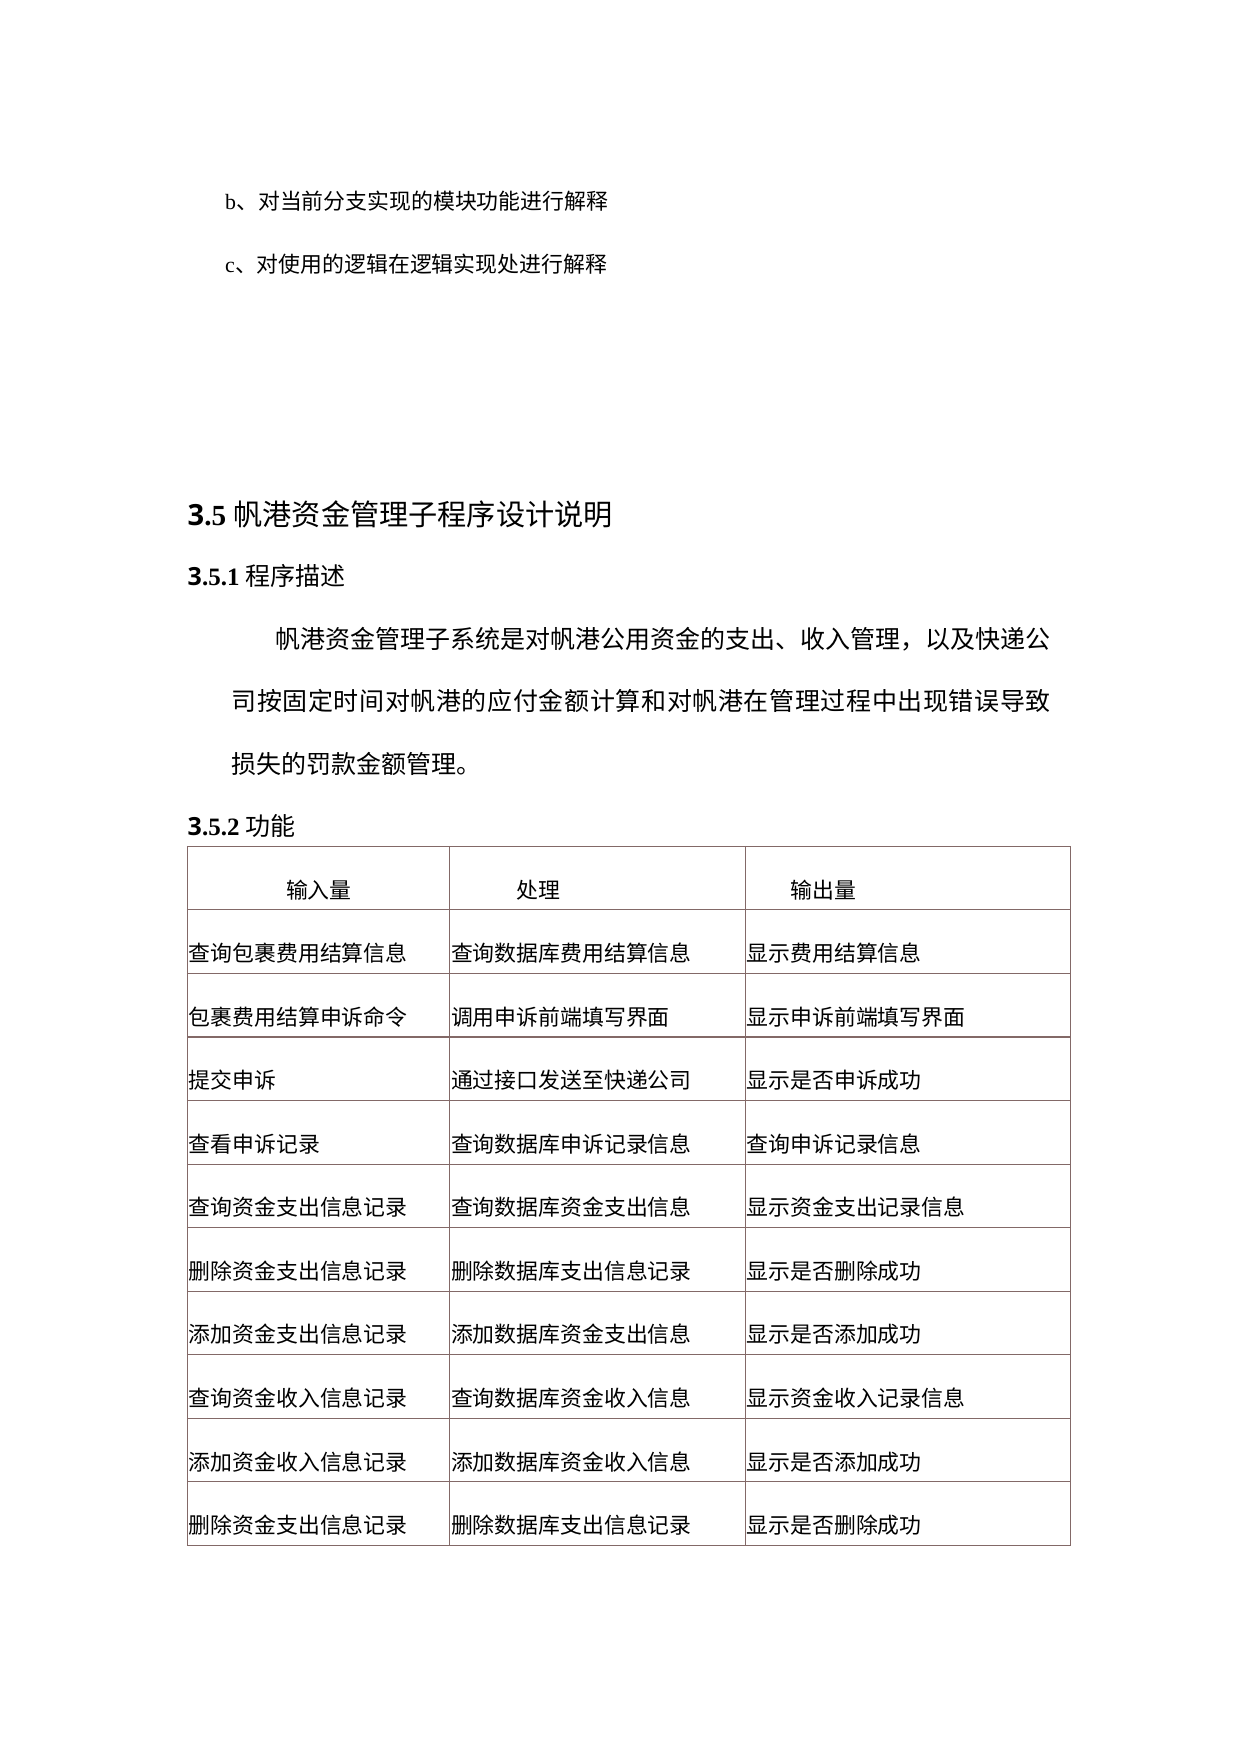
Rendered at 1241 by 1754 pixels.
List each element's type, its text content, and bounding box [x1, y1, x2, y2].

table_cell 查询资金支出信息记录 [188, 1165, 449, 1227]
table_cell 查询包裹费用结算信息 [188, 910, 449, 973]
table_cell 包裹费用结算申诉命令 [188, 974, 449, 1036]
table_header 输出量 [746, 847, 1070, 909]
text c、对使用的逻辑在逻辑实现处进行解释 [187, 221, 1053, 283]
table_cell 显示是否删除成功 [746, 1482, 1070, 1545]
table_header 输入量 [188, 847, 449, 909]
text 帆港资金管理子系统是对帆港公用资金的支出、收入管理，以及快递公司按固定时间对帆港的应付金额计算和对帆港在管理过程中出现错误导致损失的罚款金额管理。 [231, 596, 1053, 783]
table_cell 调用申诉前端填写界面 [450, 974, 745, 1036]
table_cell 查询数据库费用结算信息 [450, 910, 745, 973]
text 3.5 帆港资金管理子程序设计说明 [187, 471, 1053, 533]
table_cell 查询申诉记录信息 [746, 1101, 1070, 1163]
table_cell 显示是否申诉成功 [746, 1038, 1070, 1100]
text 3.5.2 功能 [187, 783, 1053, 846]
text b、对当前分支实现的模块功能进行解释 [187, 158, 1053, 221]
table_cell 显示是否删除成功 [746, 1228, 1070, 1291]
table_cell 添加数据库资金收入信息 [450, 1419, 745, 1481]
table_cell 查看申诉记录 [188, 1101, 449, 1163]
table_header 处理 [450, 847, 745, 909]
table_cell 显示费用结算信息 [746, 910, 1070, 973]
table_cell 删除资金支出信息记录 [188, 1228, 449, 1291]
table_cell 查询资金收入信息记录 [188, 1355, 449, 1418]
table_cell 删除数据库支出信息记录 [450, 1482, 745, 1545]
text 3.5.1 程序描述 [187, 533, 1053, 596]
table_cell 添加资金收入信息记录 [188, 1419, 449, 1481]
table_cell 查询数据库资金支出信息 [450, 1165, 745, 1227]
table_cell 添加资金支出信息记录 [188, 1292, 449, 1354]
table_cell 删除数据库支出信息记录 [450, 1228, 745, 1291]
table_cell 查询数据库资金收入信息 [450, 1355, 745, 1418]
table_cell 查询数据库申诉记录信息 [450, 1101, 745, 1163]
table_cell 显示是否添加成功 [746, 1419, 1070, 1481]
table_cell 通过接口发送至快递公司 [450, 1038, 745, 1100]
table_cell 显示是否添加成功 [746, 1292, 1070, 1354]
table_cell 添加数据库资金支出信息 [450, 1292, 745, 1354]
table_cell 删除资金支出信息记录 [188, 1482, 449, 1545]
table_cell 显示资金收入记录信息 [746, 1355, 1070, 1418]
table_cell 显示资金支出记录信息 [746, 1165, 1070, 1227]
table_cell 提交申诉 [188, 1038, 449, 1100]
table_cell 显示申诉前端填写界面 [746, 974, 1070, 1036]
